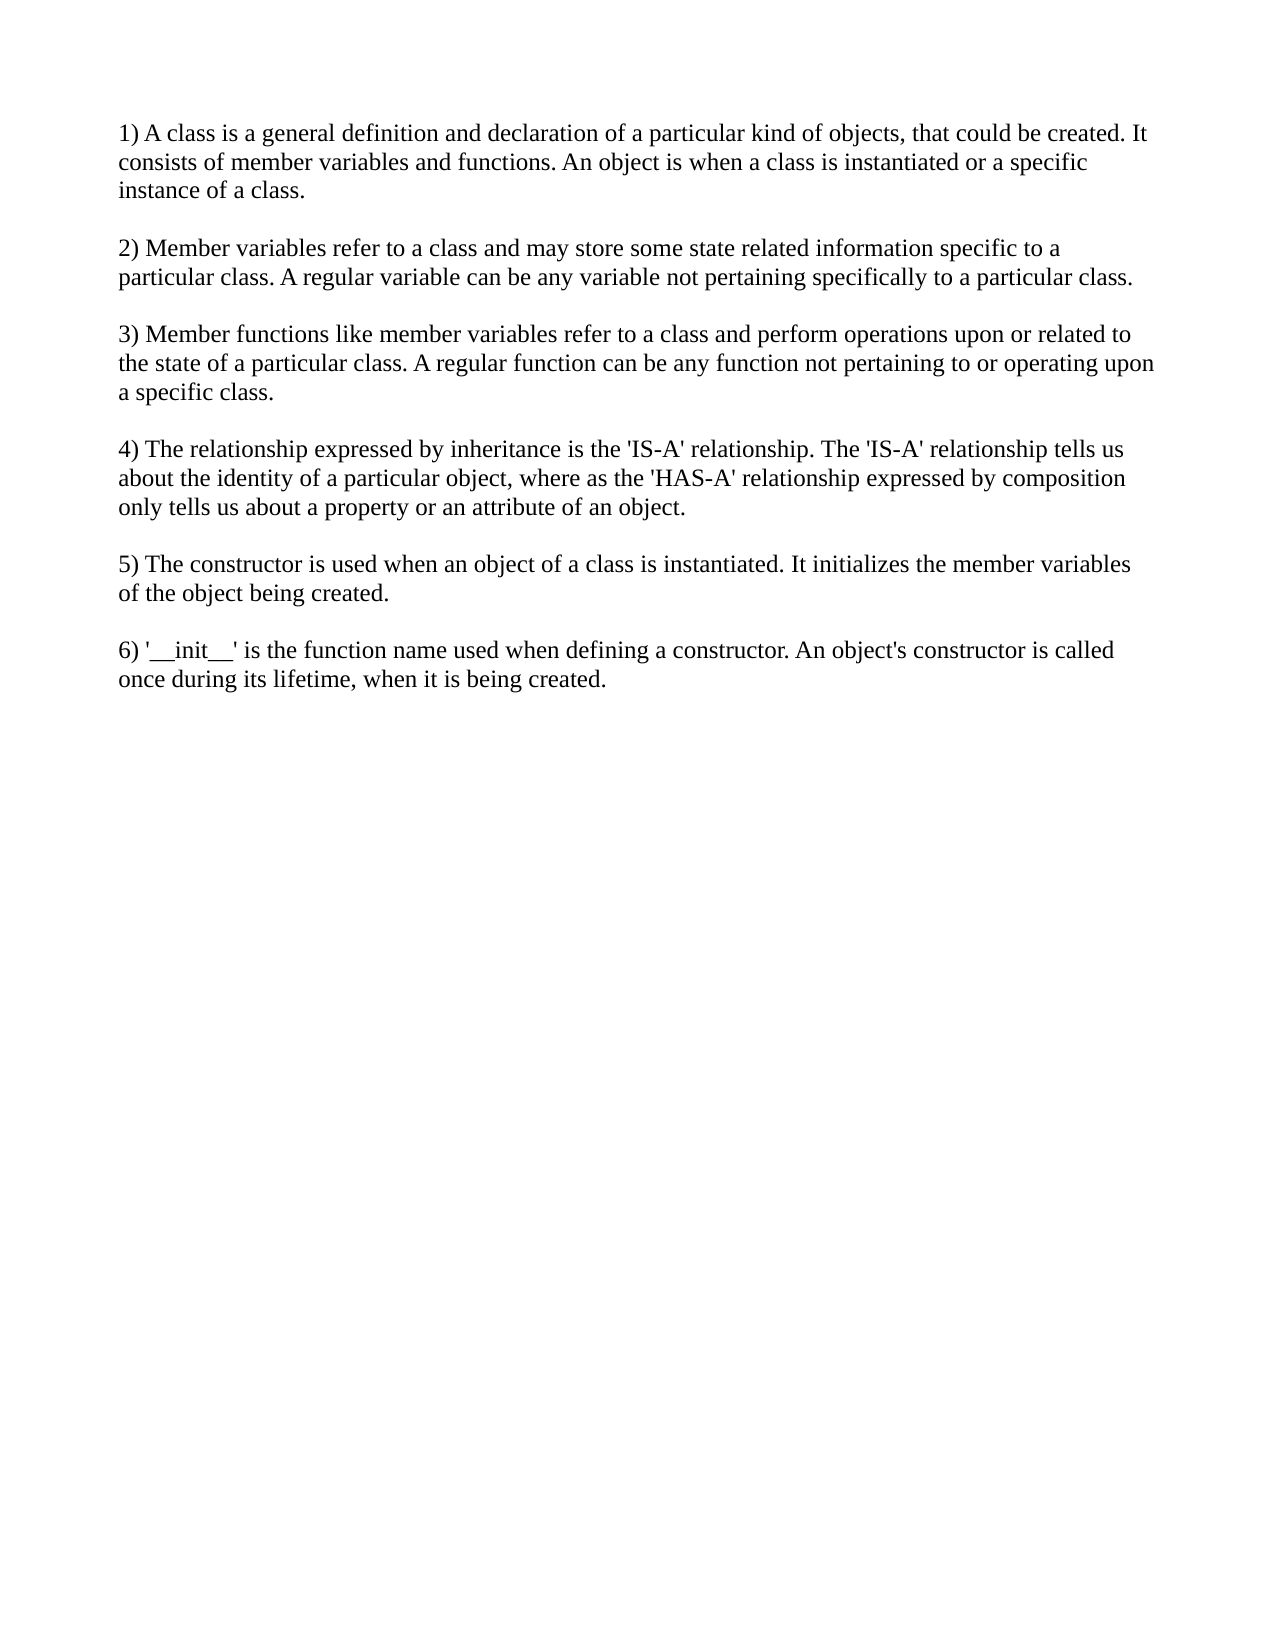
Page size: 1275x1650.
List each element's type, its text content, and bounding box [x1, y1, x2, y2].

text 1) A class is a general definition and declaration of a particular kind of objects, that could be created. It consists of member variables and functions. An object is when a class is instantiated or a specific instance of a class. [118, 118, 1157, 204]
text 2) Member variables refer to a class and may store some state related information specific to a particular class. A regular variable can be any variable not pertaining specifically to a particular class. [118, 233, 1157, 291]
text 5) The constructor is used when an object of a class is instantiated. It initializes the member variables of the object being created. [118, 549, 1157, 607]
text 4) The relationship expressed by inheritance is the 'IS-A' relationship. The 'IS-A' relationship tells us about the identity of a particular object, where as the 'HAS-A' relationship expressed by composition only tells us about a property or an attribute of an object. [118, 434, 1157, 521]
text 3) Member functions like member variables refer to a class and perform operations upon or related to the state of a particular class. A regular function can be any function not pertaining to or operating upon a specific class. [118, 319, 1157, 406]
text 6) '__init__' is the function name used when defining a constructor. An object's constructor is called once during its lifetime, when it is being created. [118, 636, 1157, 693]
